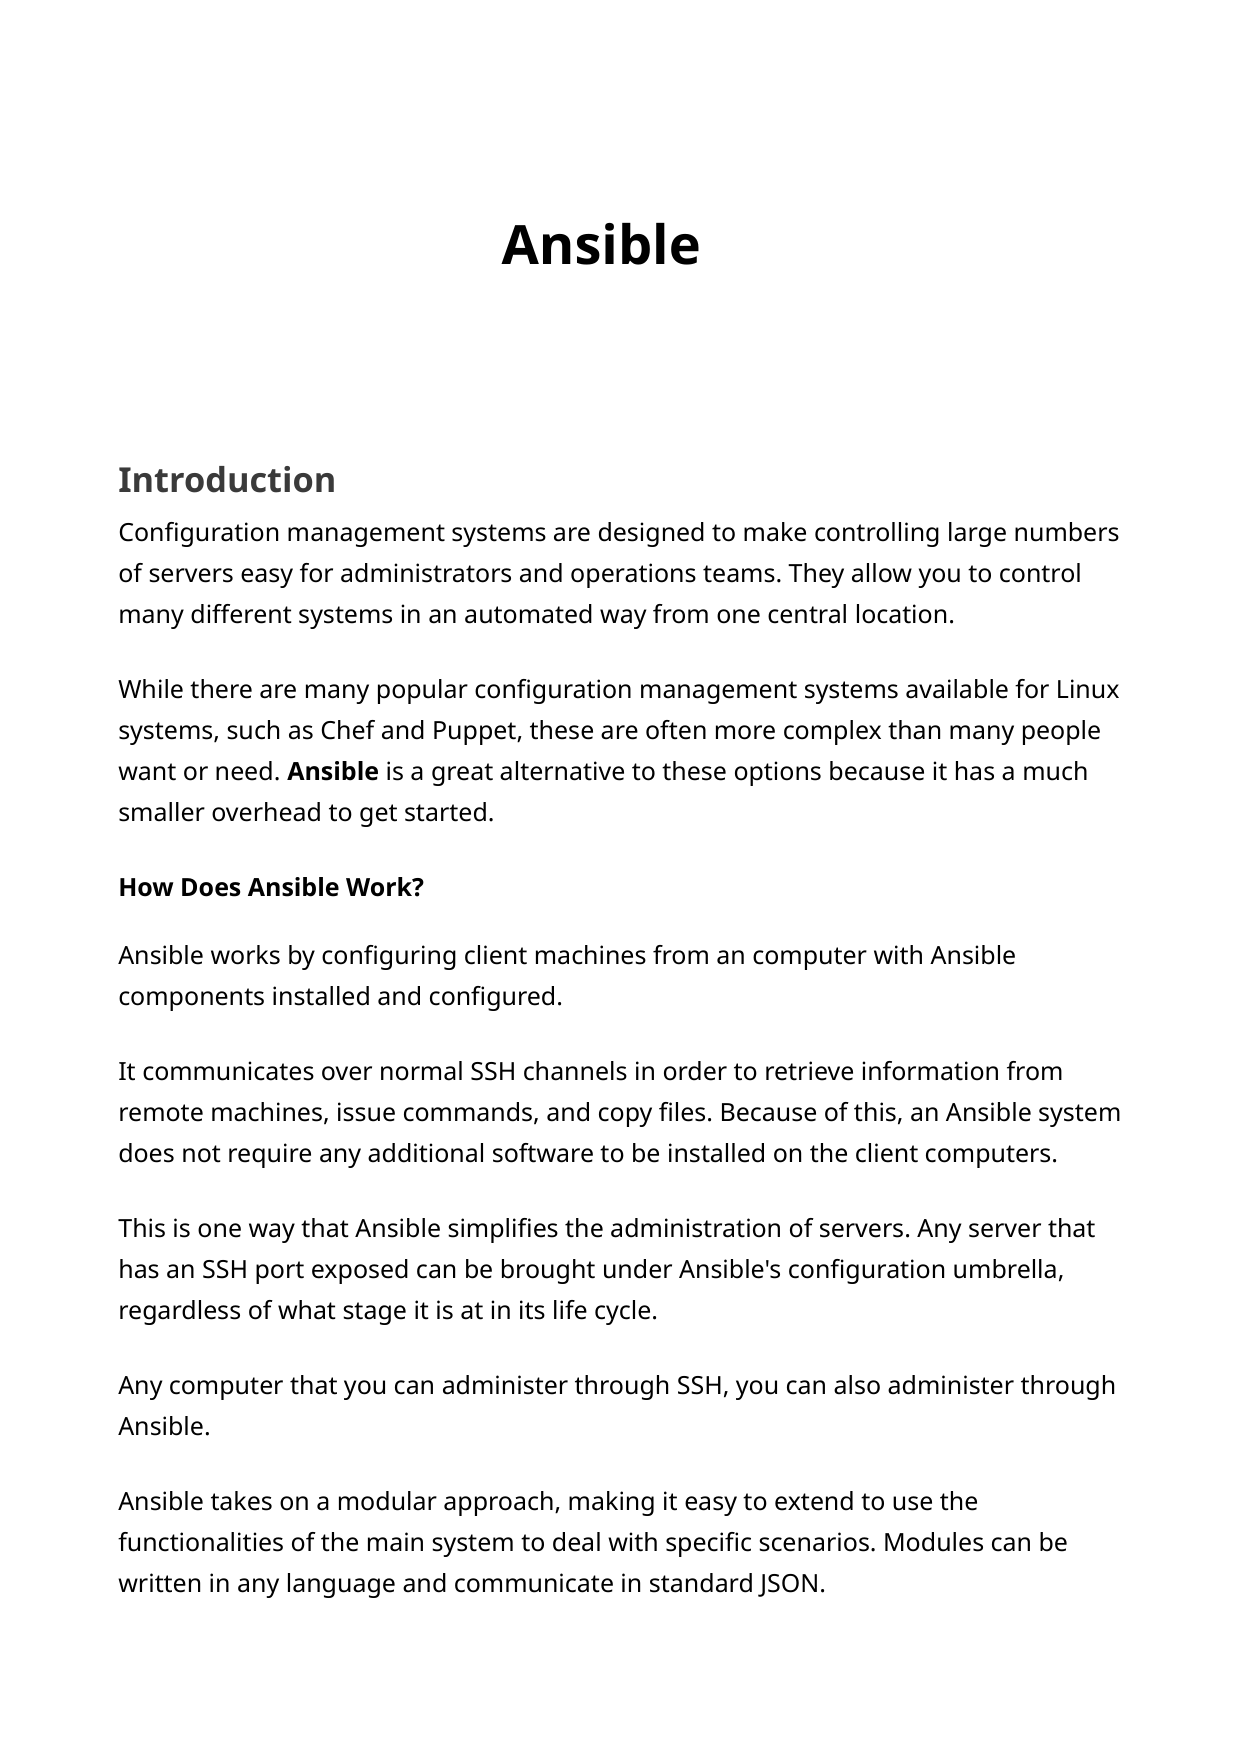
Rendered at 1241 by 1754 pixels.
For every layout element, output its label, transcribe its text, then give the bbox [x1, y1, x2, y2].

subtitle How Does Ansible Work? [118, 869, 1122, 903]
text It communicates over normal SSH channels in order to retrieve information from remote machines, issue commands, and copy files. Because of this, an Ansible system does not require any additional software to be installed on the client computers. [118, 1054, 1122, 1169]
text Ansible works by configuring client machines from an computer with Ansible components installed and configured. [118, 938, 1122, 1013]
subtitle Ansible [118, 207, 1122, 280]
text This is one way that Ansible simplifies the administration of servers. Any server that has an SSH port exposed can be brought under Ansible's configuration umbrella, regardless of what stage it is at in its life cycle. [118, 1211, 1122, 1326]
text Configuration management systems are designed to make controlling large numbers of servers easy for administrators and operations teams. They allow you to control many different systems in an automated way from one central location. [118, 515, 1122, 631]
text While there are many popular configuration management systems available for Linux systems, such as Chef and Puppet, these are often more complex than many people want or need. Ansible is a great alternative to these options because it has a much smaller overhead to get started. [118, 672, 1122, 828]
text Ansible takes on a modular approach, making it easy to extend to use the functionalities of the main system to deal with specific scenarios. Modules can be written in any language and communicate in standard JSON. [118, 1484, 1122, 1599]
text Any computer that you can administer through SSH, you can also administer through Ansible. [118, 1368, 1122, 1442]
subtitle Introduction [118, 455, 1122, 502]
